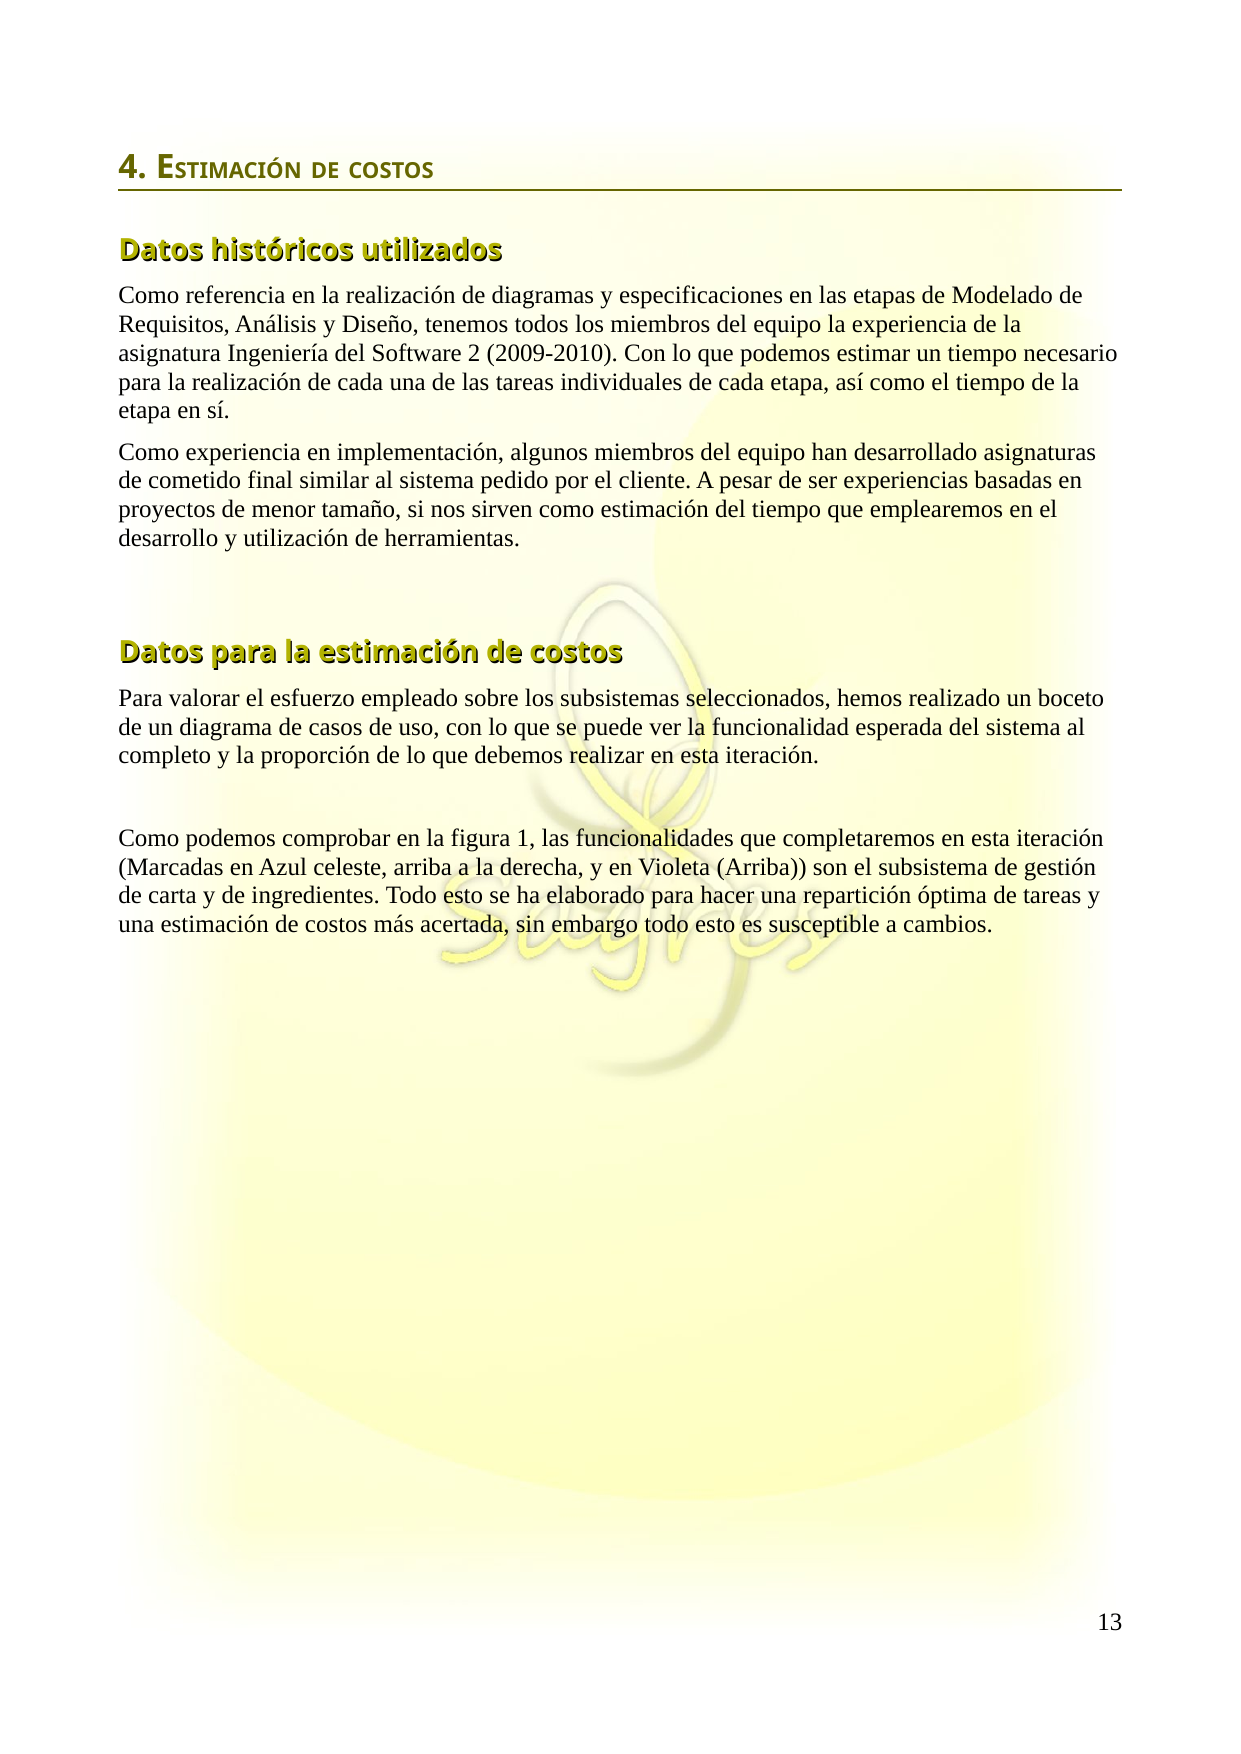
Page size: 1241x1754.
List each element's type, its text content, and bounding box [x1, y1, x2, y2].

picture [118, 552, 1122, 631]
picture [118, 268, 1122, 281]
text Como experiencia en implementación, algunos miembros del equipo han desarrollado asignaturas de cometido final similar al sistema pedido por el cliente. A pesar de ser experiencias basadas en proyectos de menor tamaño, si nos sirven como estimación del tiempo que emplearemos en el desarrollo y utilización de herramientas. [118, 437, 1122, 552]
text Para valorar el esfuerzo empleado sobre los subsistemas seleccionados, hemos realizado un boceto de un diagrama de casos de uso, con lo que se puede ver la funcionalidad esperada del sistema al completo y la proporción de lo que debemos realizar en esta iteración. [118, 683, 1122, 769]
subtitle Datos históricos utilizados [118, 228, 1122, 268]
text Como podemos comprobar en la figura 1, las funcionalidades que completaremos en esta iteración (Marcadas en Azul celeste, arriba a la derecha, y en Violeta (Arriba)) son el subsistema de gestión de carta y de ingredientes. Todo esto se ha elaborado para hacer una repartición óptima de tareas y una estimación de costos más acertada, sin embargo todo esto es susceptible a cambios. [118, 823, 1122, 938]
subtitle Datos para la estimación de costos [118, 631, 1122, 670]
picture [118, 118, 1122, 143]
picture [118, 769, 1122, 823]
picture [118, 938, 1122, 1636]
picture [118, 191, 1122, 228]
text Como referencia en la realización de diagramas y especificaciones en las etapas de Modelado de Requisitos, Análisis y Diseño, tenemos todos los miembros del equipo la experiencia de la asignatura Ingeniería del Software 2 (2009-2010). Con lo que podemos estimar un tiempo necesario para la realización de cada una de las tareas individuales de cada etapa, así como el tiempo de la etapa en sí. [118, 281, 1122, 424]
picture [118, 670, 1122, 683]
picture [118, 424, 1122, 437]
subtitle 4. Estimación de costos [118, 143, 1122, 189]
